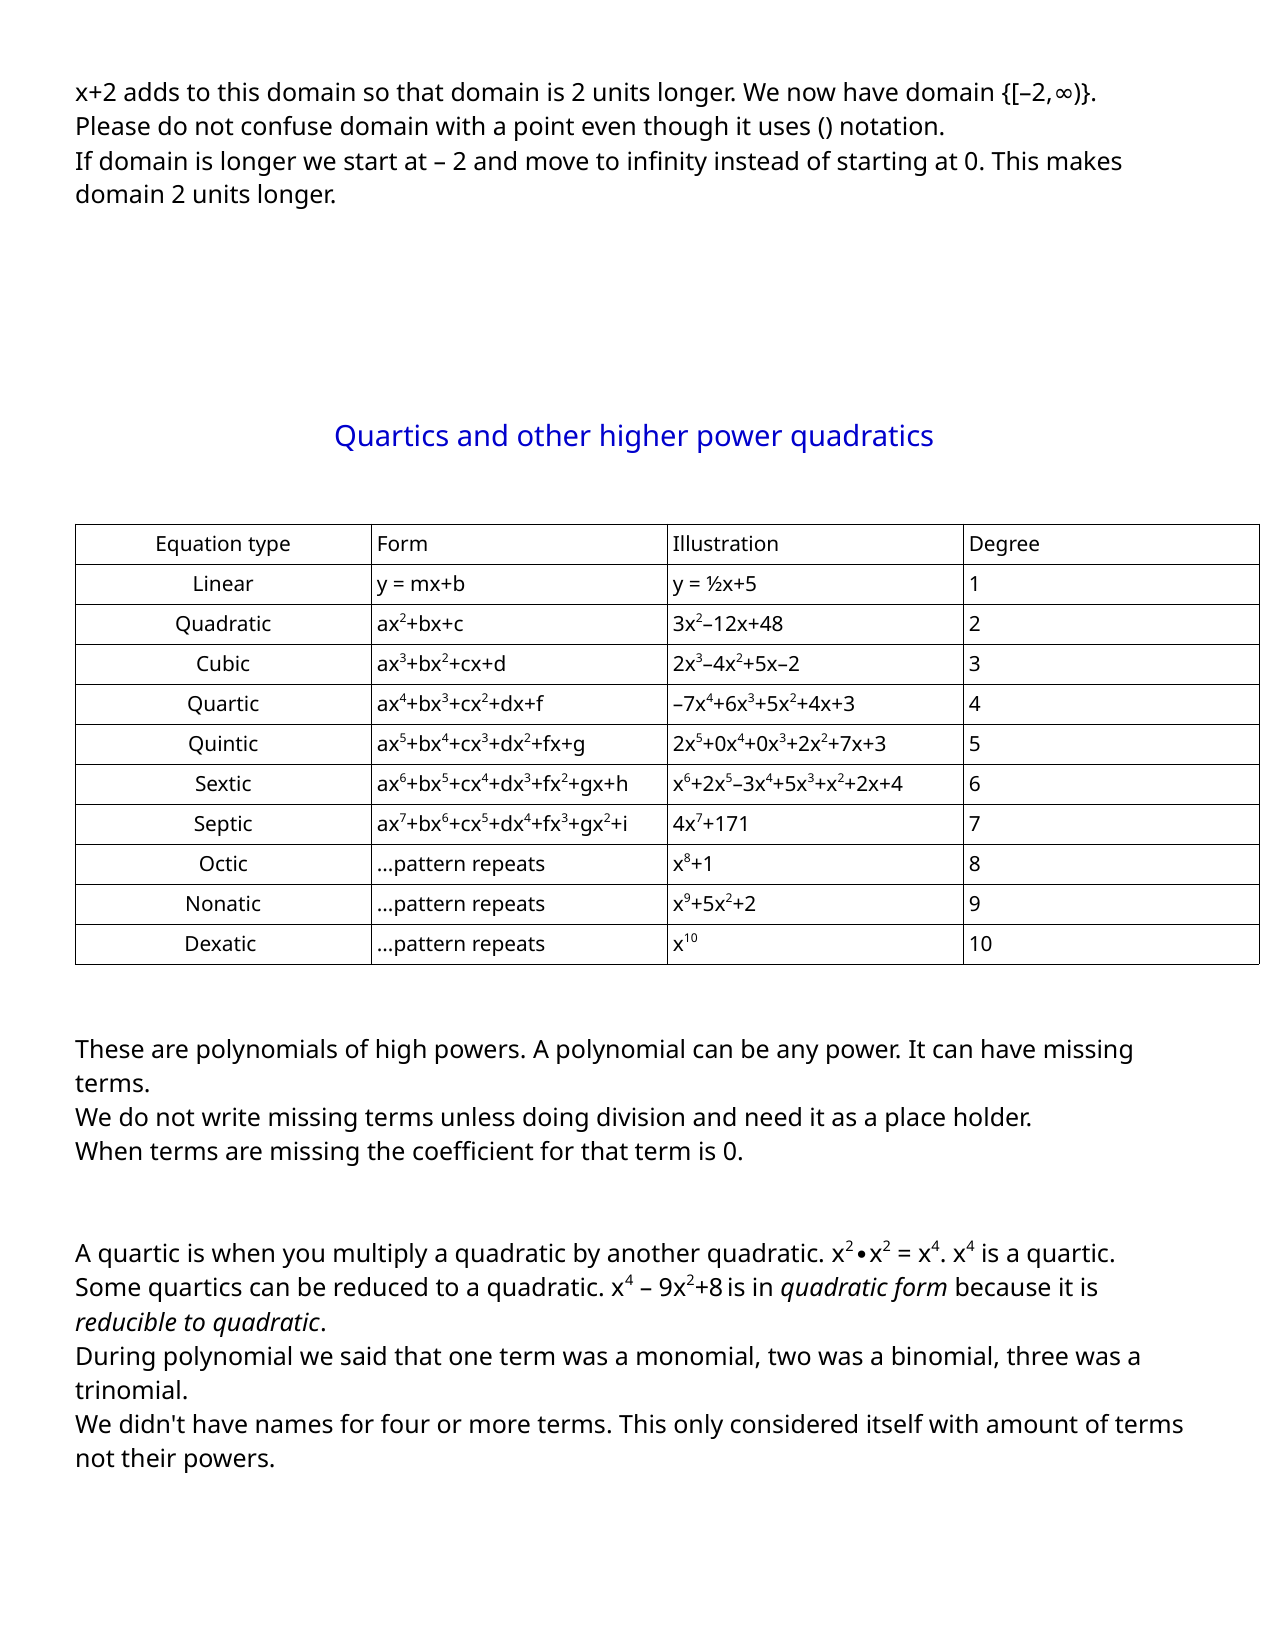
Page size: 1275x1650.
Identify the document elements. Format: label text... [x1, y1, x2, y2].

table_cell 9 [964, 885, 1259, 923]
text A quartic is when you multiply a quadratic by another quadratic. x2∙x2 = x4. x4 is a quartic. [75, 1236, 1200, 1270]
table_cell Dexatic [76, 925, 371, 963]
table_cell 1 [964, 565, 1259, 603]
text Please do not confuse domain with a point even though it uses () notation. [75, 109, 1200, 143]
text During polynomial we said that one term was a monomial, two was a binomial, three was a trinomial. [75, 1338, 1200, 1406]
table_cell ...pattern repeats [372, 845, 667, 883]
text We do not write missing terms unless doing division and need it as a place holder. [75, 1100, 1200, 1134]
table_cell 2 [964, 605, 1259, 643]
table_cell Nonatic [76, 885, 371, 923]
table_cell –7x4+6x3+5x2+4x+3 [668, 685, 963, 723]
table_cell 4 [964, 685, 1259, 723]
table_cell 2x5+0x4+0x3+2x2+7x+3 [668, 725, 963, 763]
table_cell ax6+bx5+cx4+dx3+fx2+gx+h [372, 765, 667, 803]
text We didn't have names for four or more terms. This only considered itself with amount of terms not their powers. [75, 1406, 1200, 1474]
table_cell ...pattern repeats [372, 925, 667, 963]
table_cell 7 [964, 805, 1259, 843]
text These are polynomials of high powers. A polynomial can be any power. It can have missing terms. [75, 1032, 1200, 1100]
table_cell 6 [964, 765, 1259, 803]
table_cell Quartic [76, 685, 371, 723]
table_cell 8 [964, 845, 1259, 883]
table_cell y = ½x+5 [668, 565, 963, 603]
table_cell Octic [76, 845, 371, 883]
table_cell x6+2x5–3x4+5x3+x2+2x+4 [668, 765, 963, 803]
table_cell 10 [964, 925, 1259, 963]
table_cell x9+5x2+2 [668, 885, 963, 923]
table_cell x8+1 [668, 845, 963, 883]
table_cell ...pattern repeats [372, 885, 667, 923]
table_header Equation type [76, 525, 371, 563]
text If domain is longer we start at – 2 and move to infinity instead of starting at 0. This makes domain 2 units longer. [75, 143, 1200, 211]
table_cell y = mx+b [372, 565, 667, 603]
table_cell 3x2–12x+48 [668, 605, 963, 643]
table_header Form [372, 525, 667, 563]
table_cell 4x7+171 [668, 805, 963, 843]
text When terms are missing the coefficient for that term is 0. [75, 1134, 1200, 1168]
table_cell Quintic [76, 725, 371, 763]
text x+2 adds to this domain so that domain is 2 units longer. We now have domain {[–2,∞)}. [75, 75, 1200, 109]
table_header Degree [964, 525, 1259, 563]
text Some quartics can be reduced to a quadratic. x4 – 9x2+8 is in quadratic form because it is reducible to quadratic. [75, 1270, 1200, 1338]
table_cell ax2+bx+c [372, 605, 667, 643]
table_cell x10 [668, 925, 963, 963]
table_cell 3 [964, 645, 1259, 683]
table_header Illustration [668, 525, 963, 563]
table_cell ax4+bx3+cx2+dx+f [372, 685, 667, 723]
table_cell Cubic [76, 645, 371, 683]
table_cell 2x3–4x2+5x–2 [668, 645, 963, 683]
text Quartics and other higher power quadratics [75, 416, 1200, 455]
table_cell 5 [964, 725, 1259, 763]
table_cell ax5+bx4+cx3+dx2+fx+g [372, 725, 667, 763]
table_cell Linear [76, 565, 371, 603]
table_cell Quadratic [76, 605, 371, 643]
table_cell Sextic [76, 765, 371, 803]
table_cell ax3+bx2+cx+d [372, 645, 667, 683]
table_cell Septic [76, 805, 371, 843]
table_cell ax7+bx6+cx5+dx4+fx3+gx2+i [372, 805, 667, 843]
